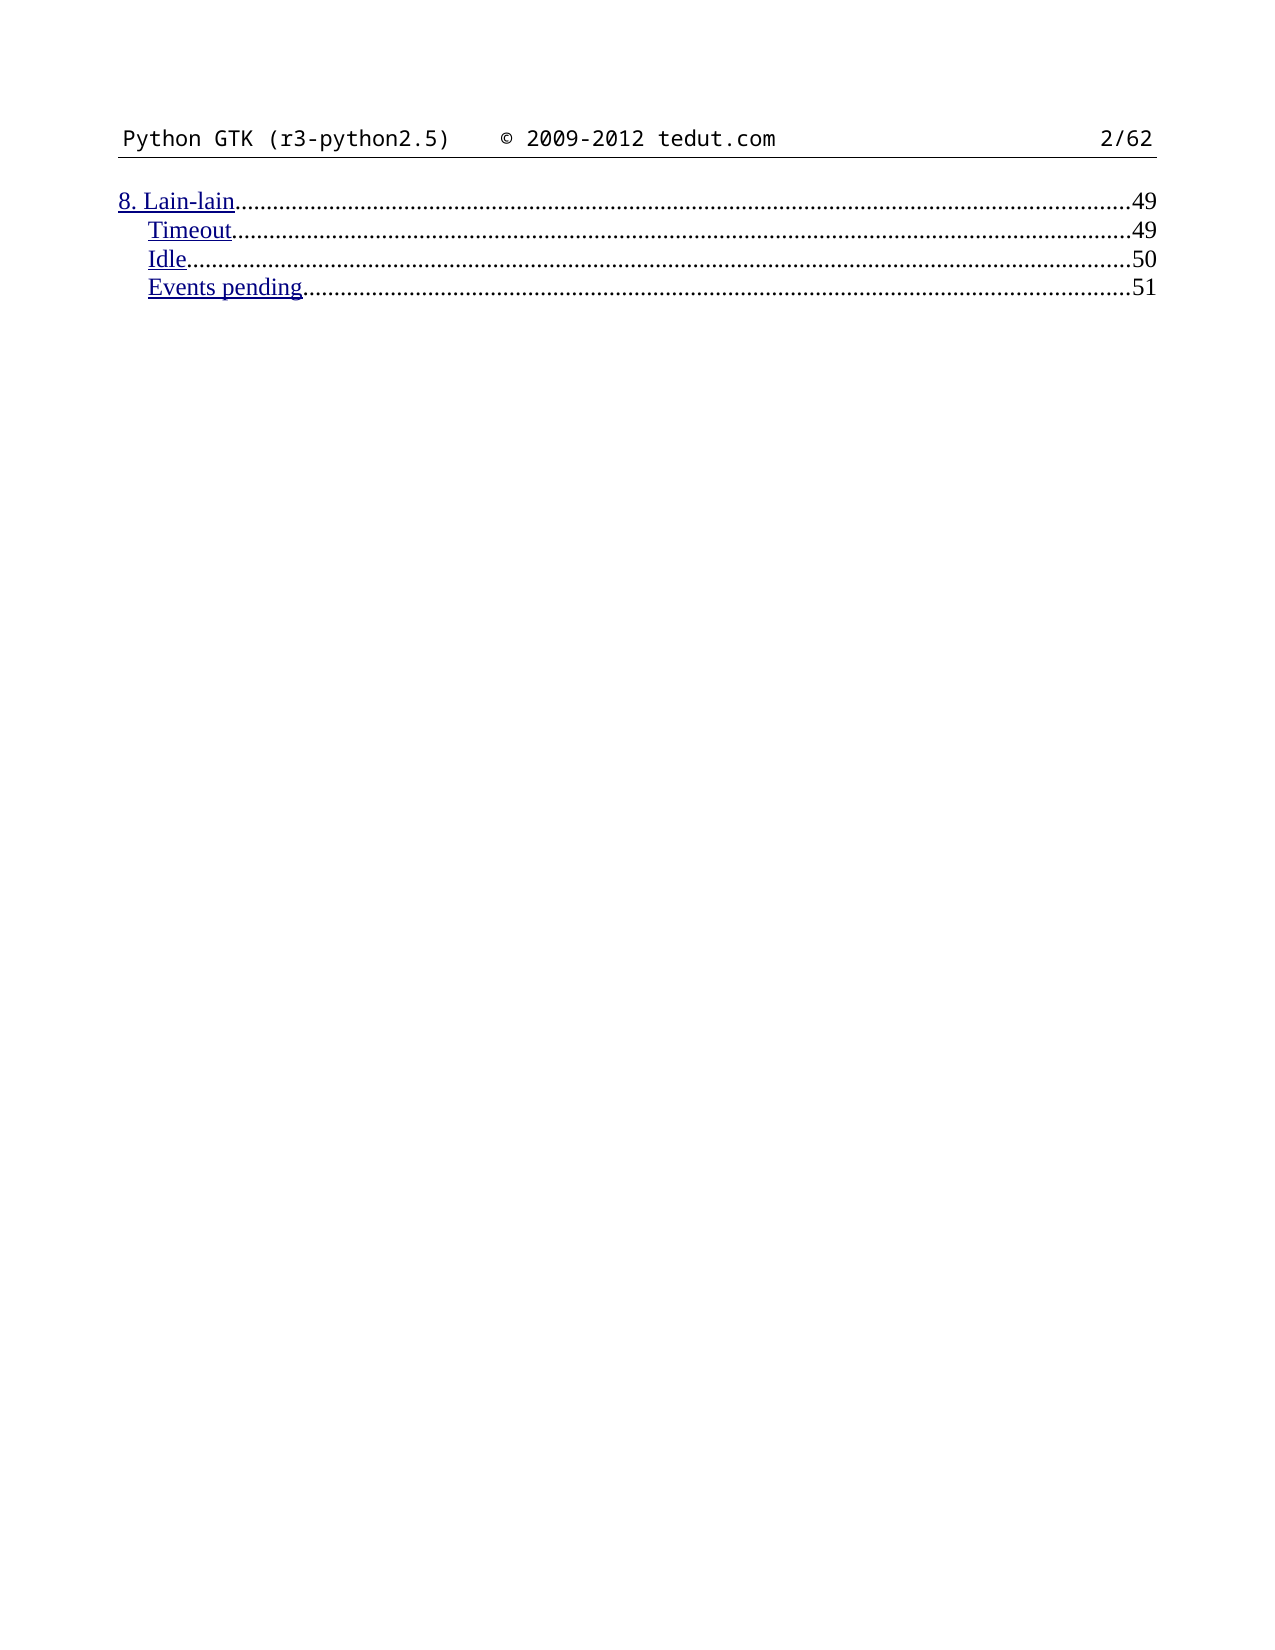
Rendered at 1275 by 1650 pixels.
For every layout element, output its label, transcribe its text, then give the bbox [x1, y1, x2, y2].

text Events pending 51 [148, 272, 1157, 301]
text 8. Lain-lain 49 [118, 186, 1157, 215]
text Timeout 49 [148, 215, 1157, 244]
text Idle 50 [148, 244, 1157, 272]
